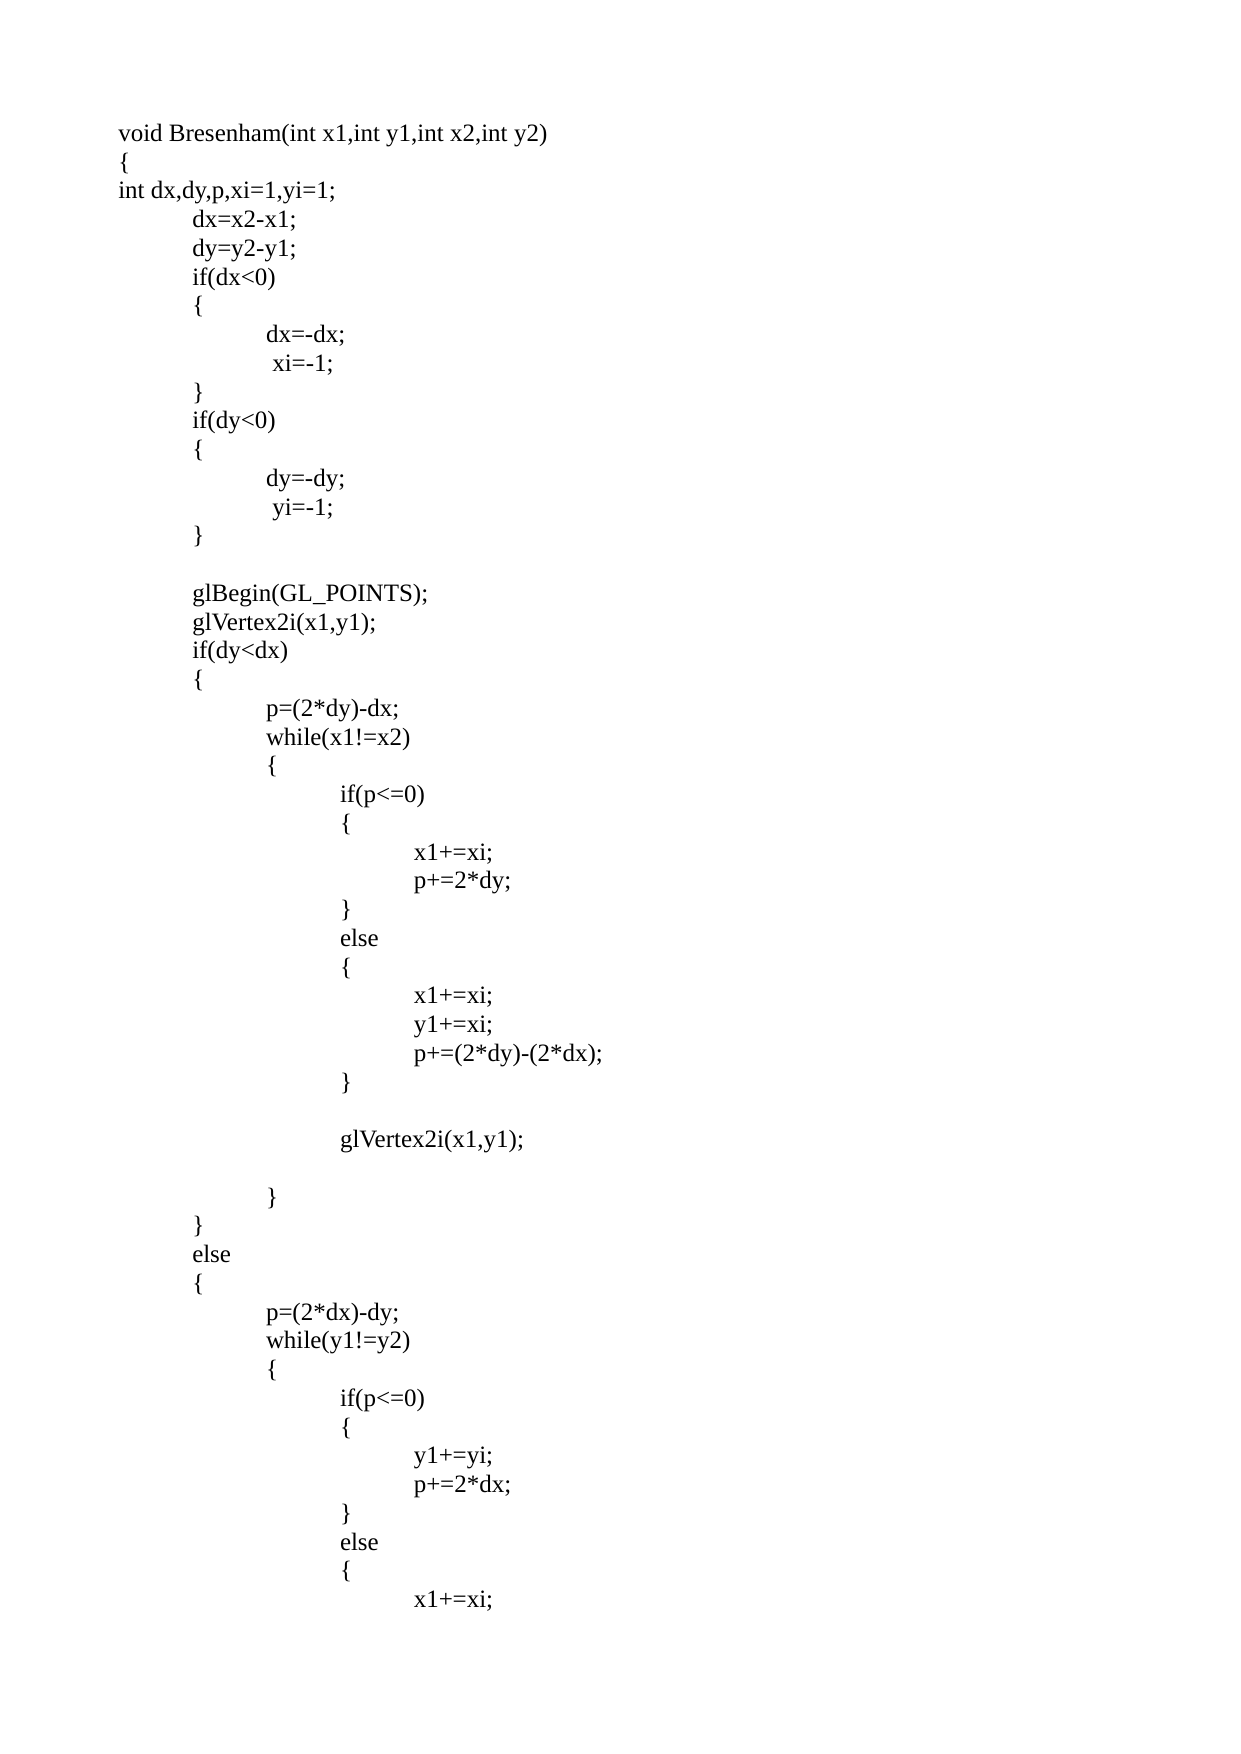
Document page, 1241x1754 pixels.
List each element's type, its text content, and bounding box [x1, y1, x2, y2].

text x1+=xi; [118, 837, 1122, 866]
text else [118, 1239, 1122, 1268]
text dx=x2-x1; [118, 204, 1122, 233]
text { [118, 1556, 1122, 1584]
text x1+=xi; [118, 981, 1122, 1009]
text x1+=xi; [118, 1584, 1122, 1613]
text } [118, 377, 1122, 406]
text p+=2*dx; [118, 1469, 1122, 1498]
text while(y1!=y2) [118, 1326, 1122, 1354]
text { [118, 434, 1122, 463]
text dy=-dy; [118, 463, 1122, 492]
text p+=2*dy; [118, 866, 1122, 894]
text xi=-1; [118, 348, 1122, 377]
text if(p<=0) [118, 779, 1122, 808]
text y1+=xi; [118, 1009, 1122, 1038]
text dy=y2-y1; [118, 233, 1122, 262]
text else [118, 1527, 1122, 1556]
text void Bresenham(int x1,int y1,int x2,int y2) [118, 118, 1122, 147]
text if(dy<0) [118, 406, 1122, 434]
text if(dx<0) [118, 262, 1122, 291]
text glBegin(GL_POINTS); [118, 578, 1122, 607]
text { [118, 291, 1122, 319]
text } [118, 1211, 1122, 1239]
text { [118, 751, 1122, 779]
text { [118, 808, 1122, 837]
text int dx,dy,p,xi=1,yi=1; [118, 176, 1122, 204]
text if(p<=0) [118, 1383, 1122, 1412]
text } [118, 1498, 1122, 1527]
text glVertex2i(x1,y1); [118, 607, 1122, 636]
text y1+=yi; [118, 1441, 1122, 1469]
text dx=-dx; [118, 319, 1122, 348]
text { [118, 1354, 1122, 1383]
text p=(2*dx)-dy; [118, 1297, 1122, 1326]
text } [118, 521, 1122, 549]
text while(x1!=x2) [118, 722, 1122, 751]
text p+=(2*dy)-(2*dx); [118, 1038, 1122, 1067]
text yi=-1; [118, 492, 1122, 521]
text { [118, 1268, 1122, 1297]
text glVertex2i(x1,y1); [118, 1124, 1122, 1153]
text } [118, 1182, 1122, 1211]
text { [118, 664, 1122, 693]
text { [118, 1412, 1122, 1441]
text } [118, 1067, 1122, 1096]
text p=(2*dy)-dx; [118, 693, 1122, 722]
text { [118, 147, 1122, 176]
text else [118, 923, 1122, 952]
text { [118, 952, 1122, 981]
text } [118, 894, 1122, 923]
text if(dy<dx) [118, 636, 1122, 664]
